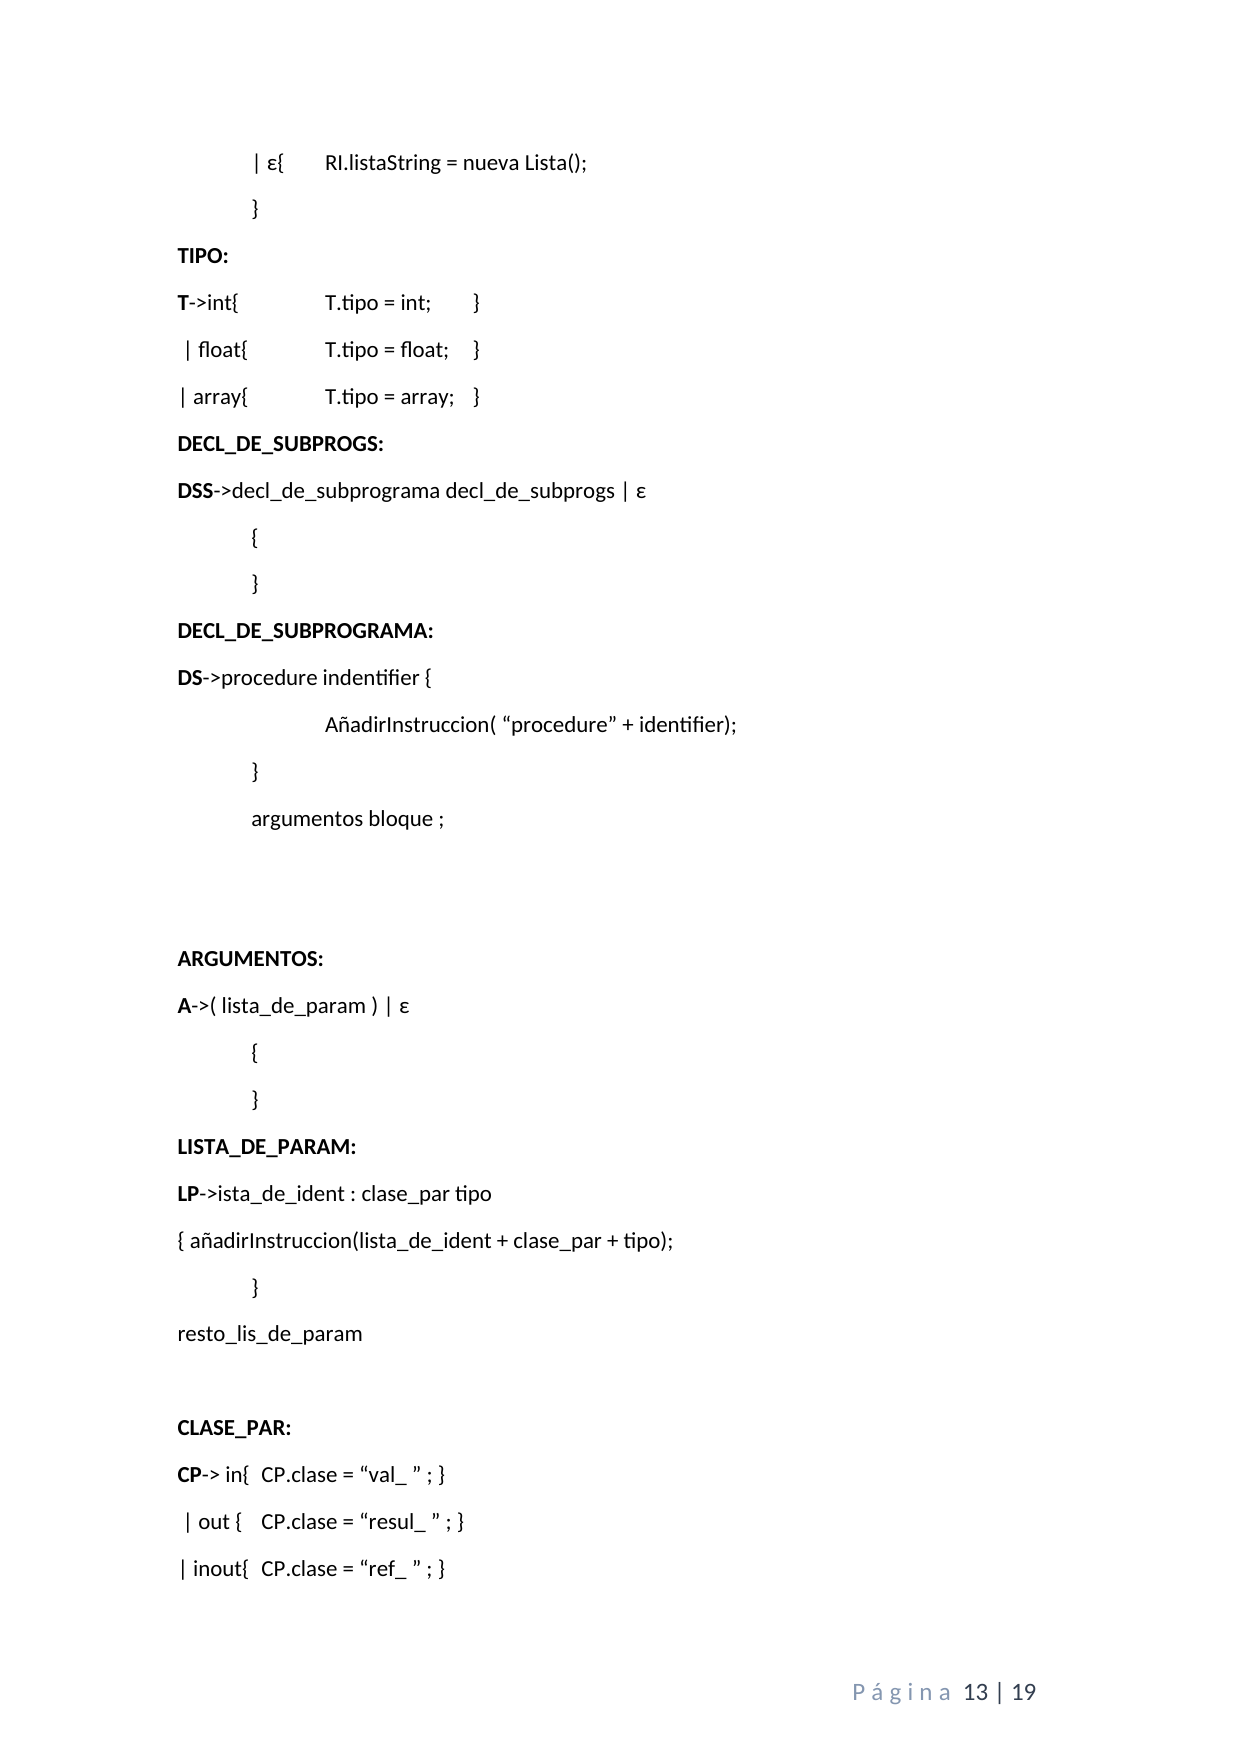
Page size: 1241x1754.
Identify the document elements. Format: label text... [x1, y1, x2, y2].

text CLASE_PAR: [177, 1413, 1063, 1441]
text resto_lis_de_param [177, 1319, 1063, 1347]
text AñadirInstruccion( “procedure” + identifier); [177, 710, 1063, 738]
text T->int{ T.tipo = int; } [177, 288, 1063, 316]
text | inout{ CP.clase = “ref_ ” ; } [177, 1554, 1063, 1582]
text DSS->decl_de_subprograma decl_de_subprogs | ε [177, 476, 1063, 504]
text TIPO: [177, 241, 1063, 269]
text | out { CP.clase = “resul_ ” ; } [177, 1507, 1063, 1535]
text LISTA_DE_PARAM: [177, 1132, 1063, 1160]
text argumentos bloque ; [177, 804, 1063, 832]
text } [177, 569, 1063, 597]
text DECL_DE_SUBPROGRAMA: [177, 616, 1063, 644]
text { añadirInstruccion(lista_de_ident + clase_par + tipo); [177, 1226, 1063, 1254]
text } [177, 1085, 1063, 1113]
text DS->procedure indentifier { [177, 663, 1063, 691]
text LP->ista_de_ident : clase_par tipo [177, 1179, 1063, 1207]
text } [177, 1273, 1063, 1301]
text A->( lista_de_param ) | ε [177, 991, 1063, 1019]
text | float{ T.tipo = float; } [177, 335, 1063, 363]
text | ε{ RI.listaString = nueva Lista(); [177, 148, 1063, 176]
text CP-> in{ CP.clase = “val_ ” ; } [177, 1460, 1063, 1488]
text DECL_DE_SUBPROGS: [177, 429, 1063, 457]
text } [177, 194, 1063, 222]
text { [177, 523, 1063, 551]
text | array{ T.tipo = array; } [177, 382, 1063, 410]
text ARGUMENTOS: [177, 944, 1063, 972]
text { [177, 1038, 1063, 1066]
text } [177, 757, 1063, 785]
